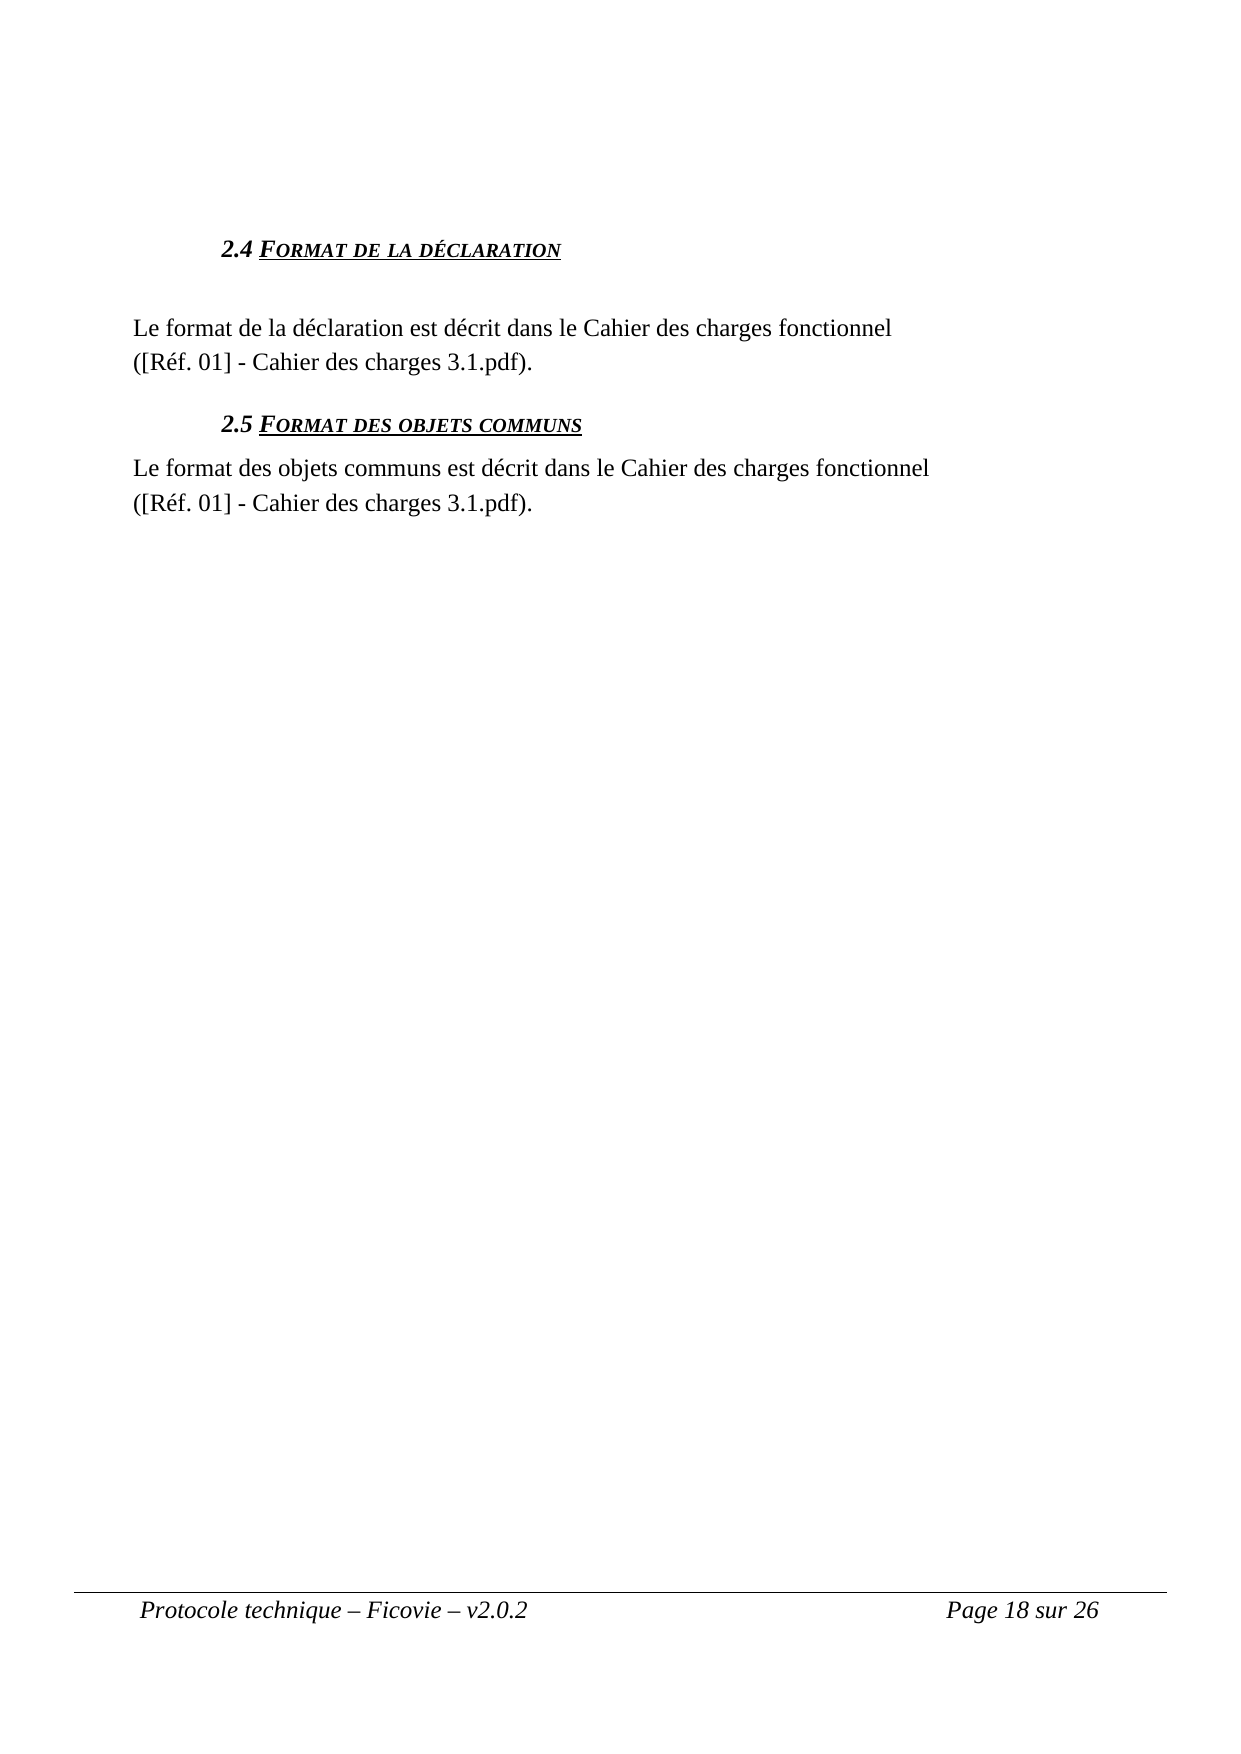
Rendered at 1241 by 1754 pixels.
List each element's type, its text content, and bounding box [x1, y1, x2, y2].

text ([Réf. 01] - Cahier des charges 3.1.pdf). [74, 347, 1167, 376]
subtitle Format des objets communs [221, 409, 1167, 438]
text ([Réf. 01] - Cahier des charges 3.1.pdf). [74, 488, 1167, 517]
text Le format de la déclaration est décrit dans le Cahier des charges fonctionnel [74, 313, 1167, 341]
subtitle Format de la déclaration [221, 234, 1167, 263]
text Le format des objets communs est décrit dans le Cahier des charges fonctionnel [74, 453, 1167, 482]
